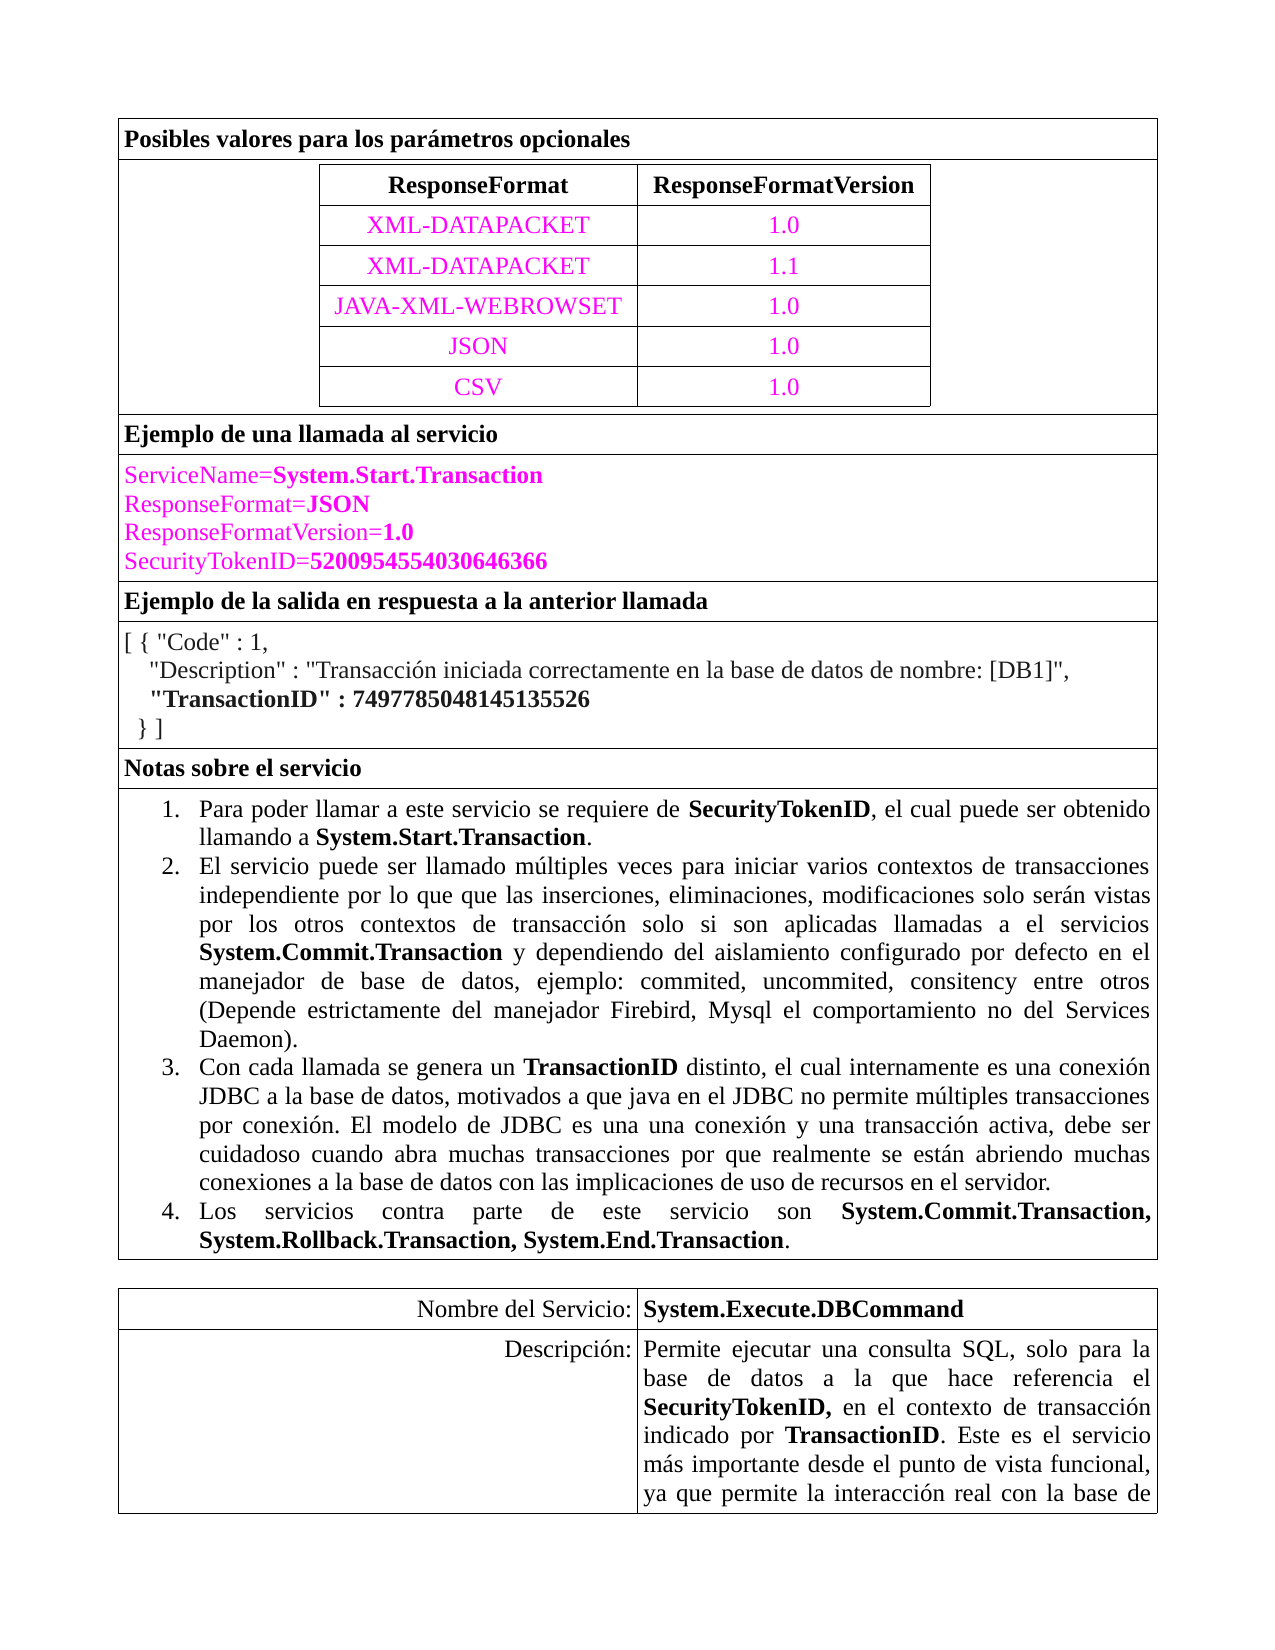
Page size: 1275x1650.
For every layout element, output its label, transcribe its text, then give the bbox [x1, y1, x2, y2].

table_cell JAVA-XML-WEBROWSET [320, 286, 637, 326]
table_header Nombre del Servicio: [119, 1289, 637, 1328]
table_cell Permite ejecutar una consulta SQL, solo para la base de datos a la que hace referencia el SecurityTokenID, en el contexto de transacción indicado por TransactionID. Este es el servicio más importante desde el punto de vista funcional, ya que permite la interacción real con la base de [638, 1330, 1157, 1513]
table_cell Descripción: [119, 1330, 637, 1513]
table_cell CSV [320, 367, 637, 406]
table_cell 1.0 [638, 206, 930, 245]
table_cell [119, 160, 1157, 414]
table_cell [ { "Code" : 1, "Description" : "Transacción iniciada correctamente en la base de datos de nombre: [DB1]", "TransactionID" : 7497785048145135526 } ] [119, 622, 1157, 747]
table_cell Posibles valores para los parámetros opcionales [119, 119, 1157, 158]
table_cell 1.0 [638, 367, 930, 406]
table_cell 1.0 [638, 286, 930, 326]
table_cell ServiceName=System.Start.Transaction ResponseFormat=JSON ResponseFormatVersion=1.0 SecurityTokenID=5200954554030646366 [119, 455, 1157, 581]
table_cell XML-DATAPACKET [320, 206, 637, 245]
table_cell XML-DATAPACKET [320, 246, 637, 285]
table_cell Notas sobre el servicio [119, 749, 1157, 788]
table_header ResponseFormatVersion [638, 165, 930, 204]
table_cell JSON [320, 327, 637, 366]
table_header ResponseFormat [320, 165, 637, 204]
table_cell 1.0 [638, 327, 930, 366]
table_cell 1.1 [638, 246, 930, 285]
table_cell Para poder llamar a este servicio se requiere de SecurityTokenID, el cual puede ser obtenido llamando a System.Start.Transaction. El servicio puede ser llamado múltiples veces para iniciar varios contextos de transacciones independiente por lo que que las inserciones, eliminaciones, modificaciones solo serán vistas por los otros contextos de transacción solo si son aplicadas llamadas a el servicios System.Commit.Transaction y dependiendo del aislamiento configurado por defecto en el manejador de base de datos, ejemplo: commited, uncommited, consitency entre otros (Depende estrictamente del manejador Firebird, Mysql el comportamiento no del Services Daemon). Con cada llamada se genera un TransactionID distinto, el cual internamente es una conexión JDBC a la base de datos, motivados a que java en el JDBC no permite múltiples transacciones por conexión. El modelo de JDBC es una una conexión y una transacción activa, debe ser cuidadoso cuando abra muchas transacciones por que realmente se están abriendo muchas conexiones a la base de datos con las implicaciones de uso de recursos en el servidor. Los servicios contra parte de este servicio son System.Commit.Transaction, System.Rollback.Transaction, System.End.Transaction. [119, 789, 1157, 1259]
table_header System.Execute.DBCommand [638, 1289, 1157, 1328]
table_cell Ejemplo de la salida en respuesta a la anterior llamada [119, 582, 1157, 621]
table_cell Ejemplo de una llamada al servicio [119, 415, 1157, 454]
